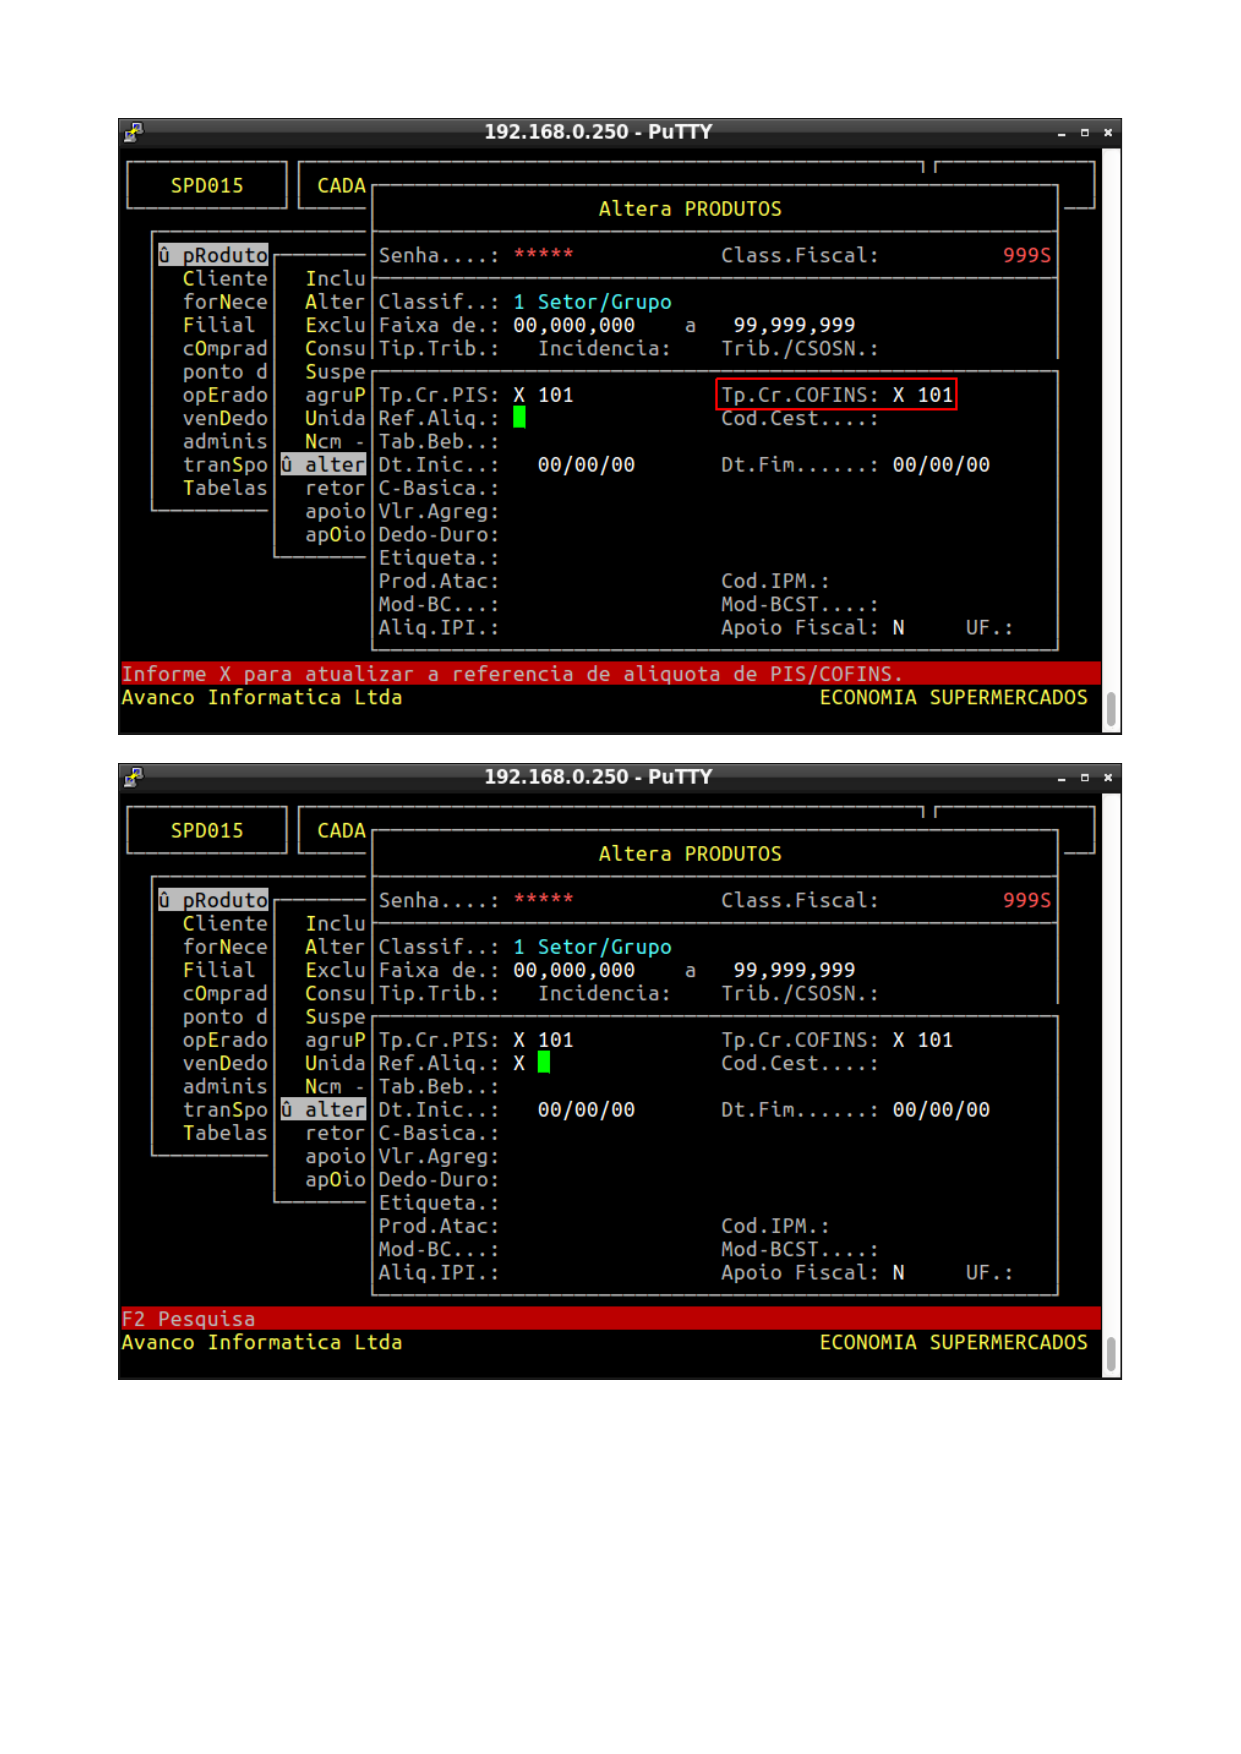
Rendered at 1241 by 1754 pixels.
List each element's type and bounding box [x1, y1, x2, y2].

picture [118, 763, 1123, 1380]
picture [118, 118, 1123, 735]
